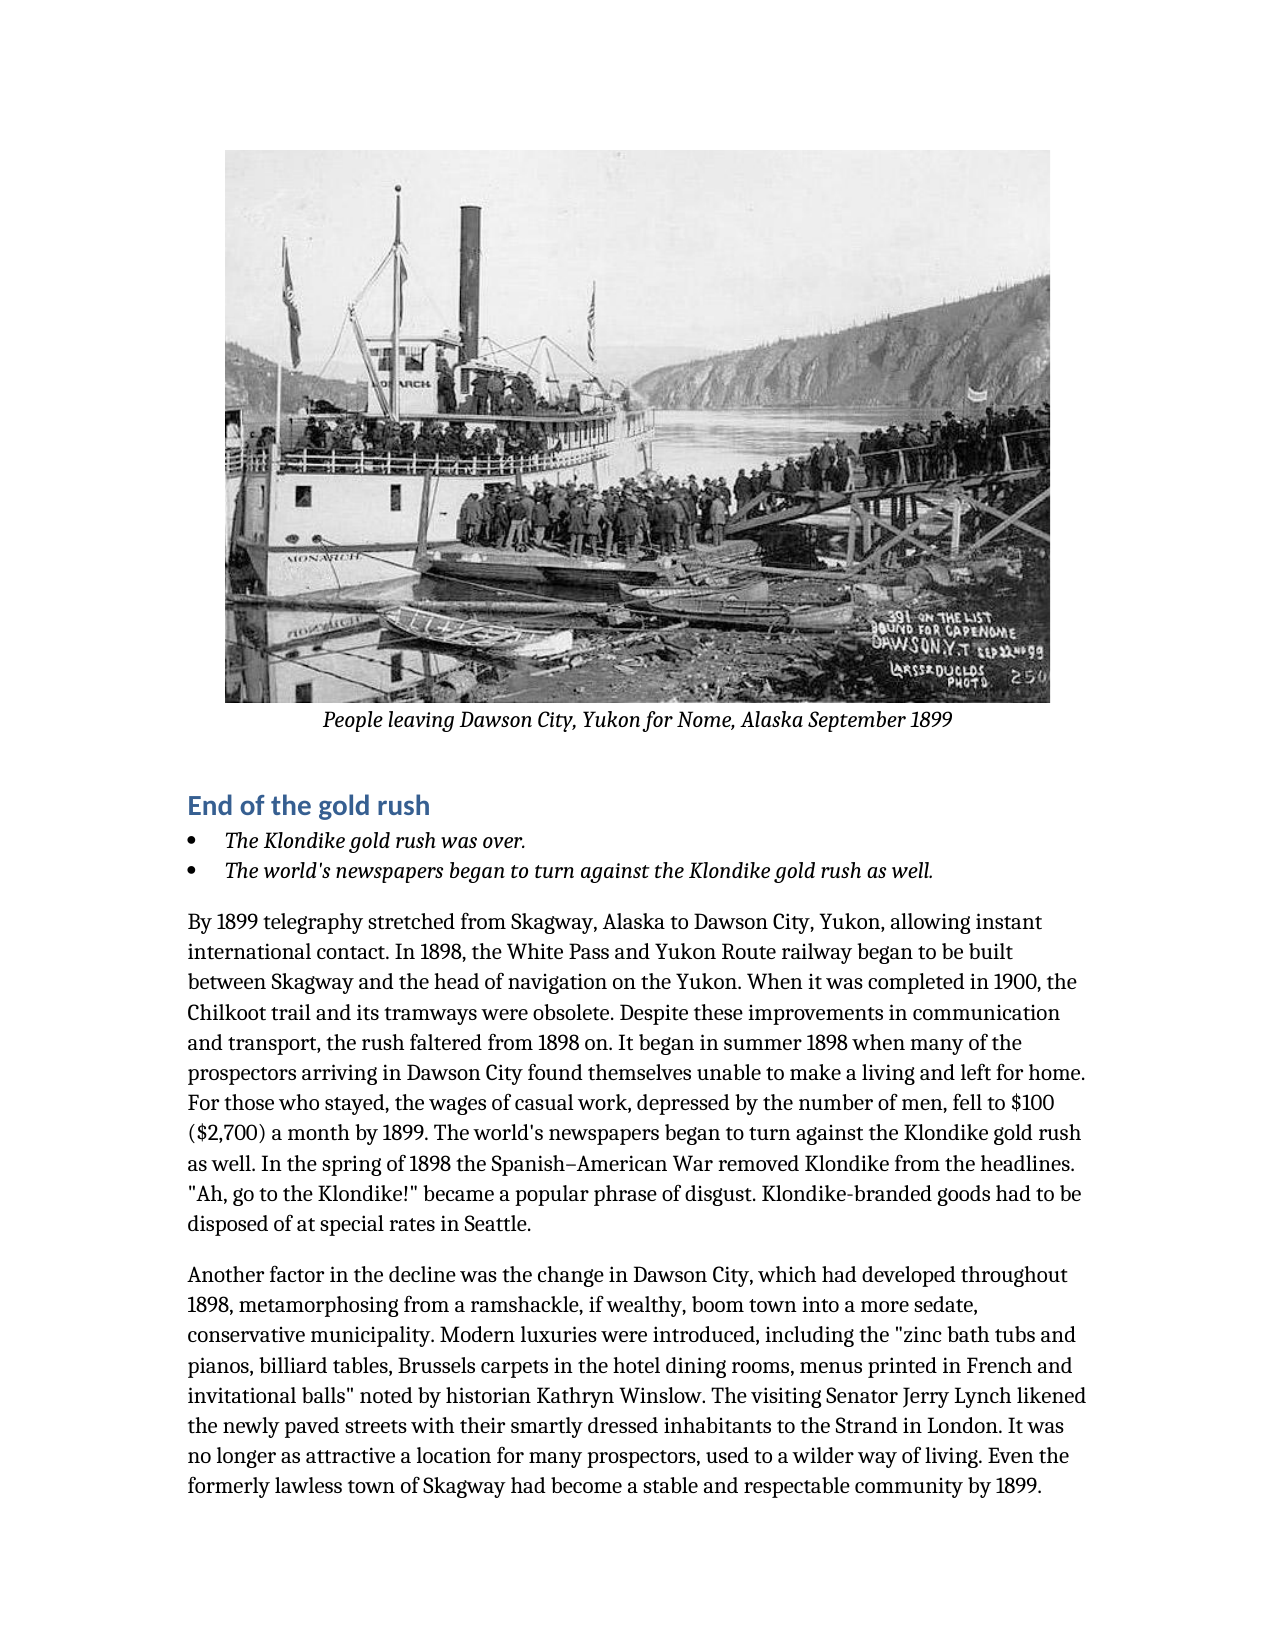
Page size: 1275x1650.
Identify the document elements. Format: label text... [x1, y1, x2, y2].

text People leaving Dawson City, Yukon for Nome, Alaska September 1899 [187, 150, 1087, 733]
picture [225, 150, 1050, 703]
list The Klondike gold rush was over. [187, 827, 1087, 854]
text By 1899 telegraphy stretched from Skagway, Alaska to Dawson City, Yukon, allowing instant international contact. In 1898, the White Pass and Yukon Route railway began to be built between Skagway and the head of navigation on the Yukon. When it was completed in 1900, the Chilkoot trail and its tramways were obsolete. Despite these improvements in communication and transport, the rush faltered from 1898 on. It began in summer 1898 when many of the prospectors arriving in Dawson City found themselves unable to make a living and left for home. For those who stayed, the wages of casual work, depressed by the number of men, fell to $100 ($2,700) a month by 1899. The world's newspapers began to turn against the Klondike gold rush as well. In the spring of 1898 the Spanish–American War removed Klondike from the headlines. "Ah, go to the Klondike!" became a popular phrase of disgust. Klondike-branded goods had to be disposed of at special rates in Seattle. [187, 909, 1087, 1237]
subtitle End of the gold rush [187, 787, 1087, 822]
text Another factor in the decline was the change in Dawson City, which had developed throughout 1898, metamorphosing from a ramshackle, if wealthy, boom town into a more sedate, conservative municipality. Modern luxuries were introduced, including the "zinc bath tubs and pianos, billiard tables, Brussels carpets in the hotel dining rooms, menus printed in French and invitational balls" noted by historian Kathryn Winslow. The visiting Senator Jerry Lynch likened the newly paved streets with their smartly dressed inhabitants to the Strand in London. It was no longer as attractive a location for many prospectors, used to a wilder way of living. Even the formerly lawless town of Skagway had become a stable and respectable community by 1899. [187, 1262, 1087, 1500]
list The world's newspapers began to turn against the Klondike gold rush as well. [187, 858, 1087, 884]
